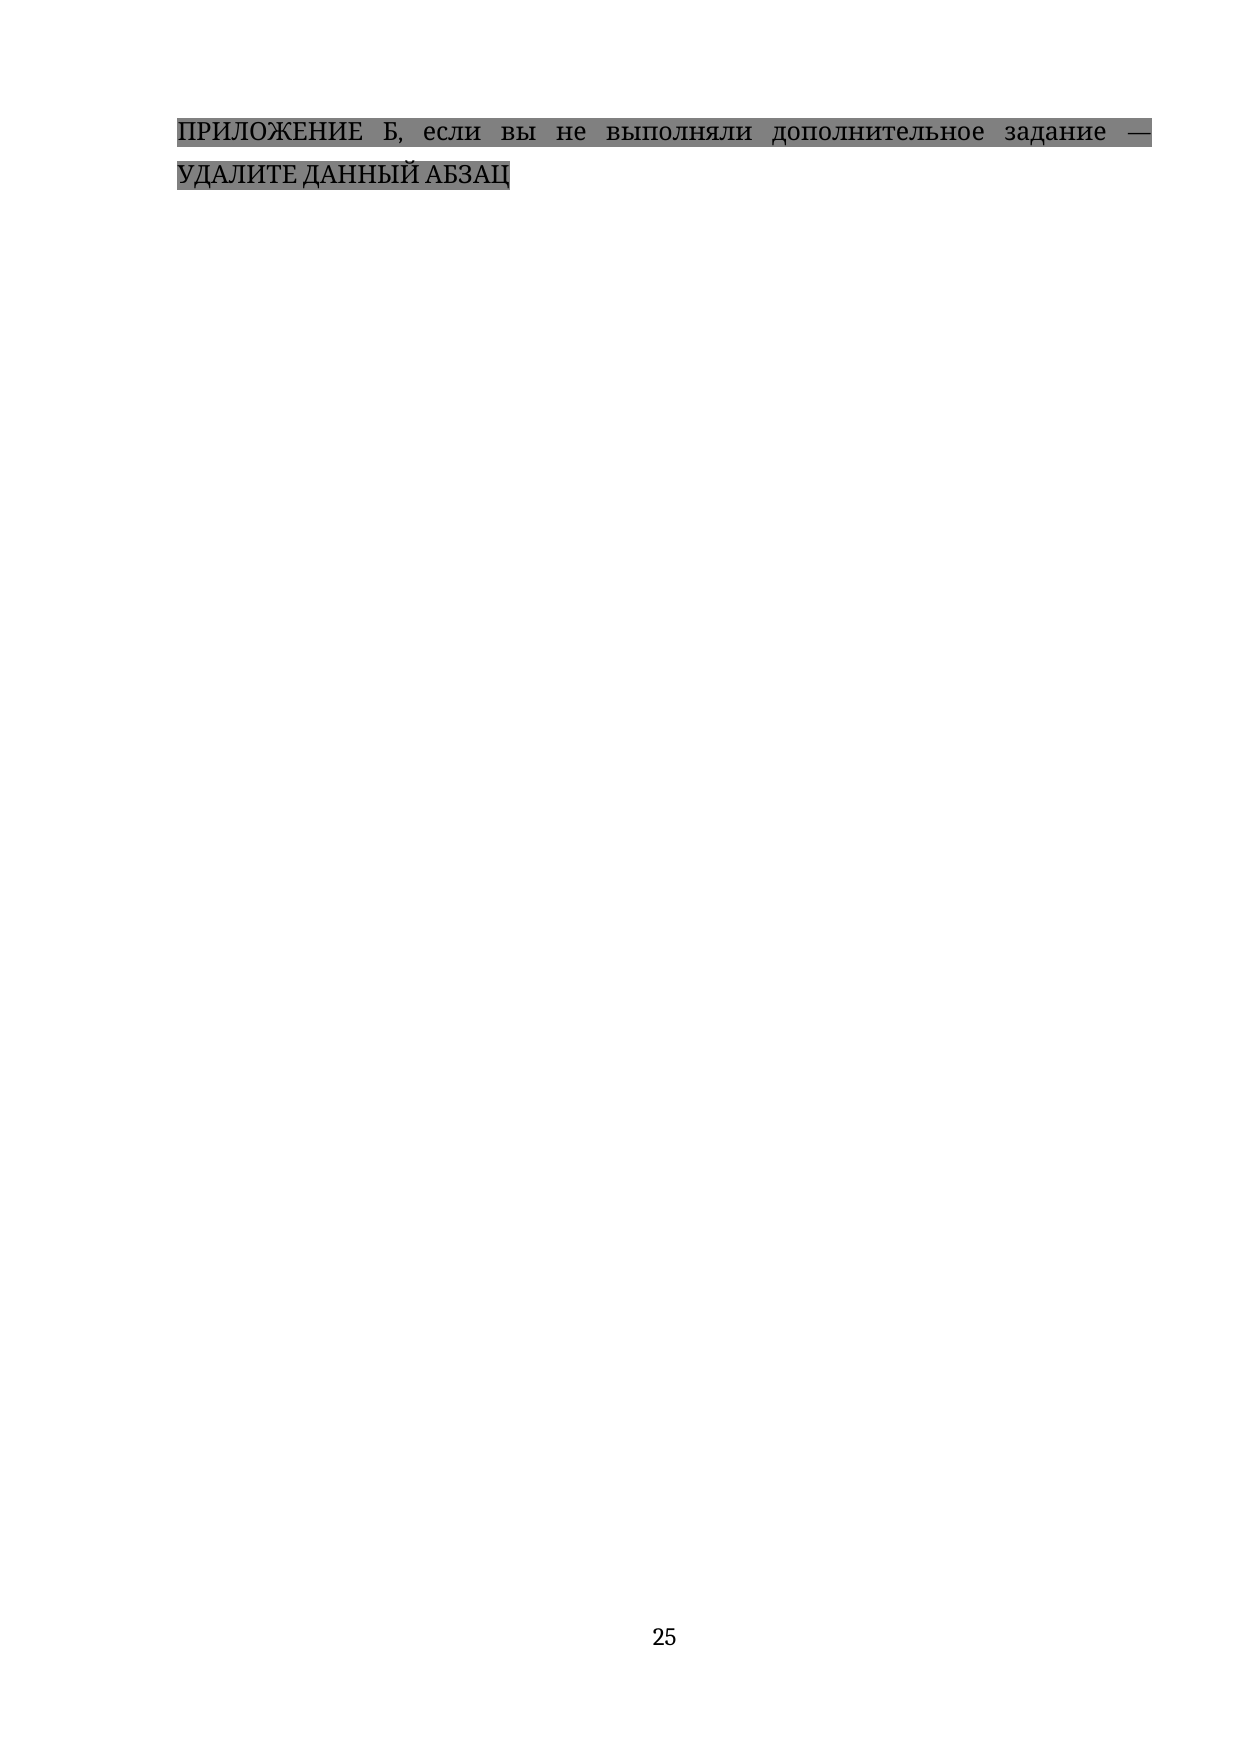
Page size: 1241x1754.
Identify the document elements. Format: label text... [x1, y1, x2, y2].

text ПРИЛОЖЕНИЕ Б, если вы не выполняли дополнительное задание — УДАЛИТЕ ДАННЫЙ АБЗАЦ [177, 118, 1152, 190]
